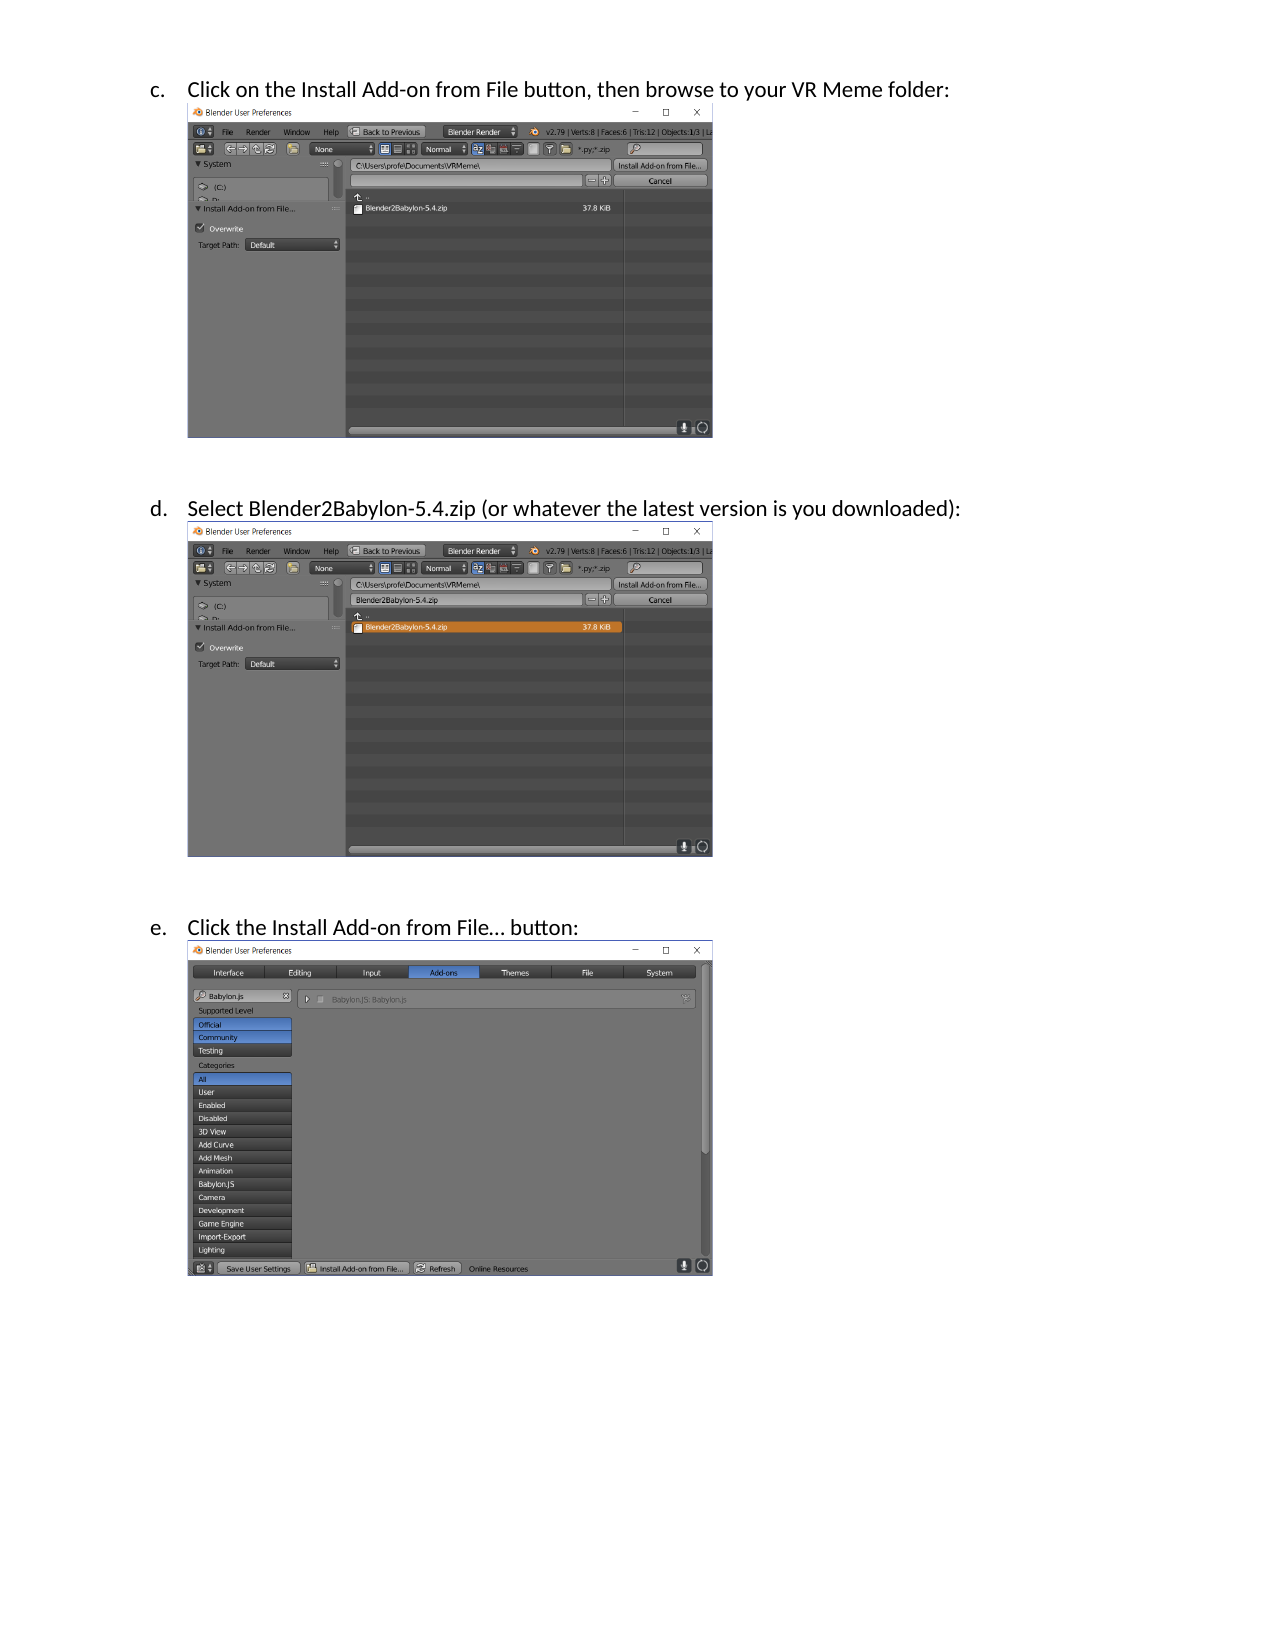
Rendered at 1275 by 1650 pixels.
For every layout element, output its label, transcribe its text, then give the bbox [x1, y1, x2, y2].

list Click on the Install Add-on from File button, then browse to your VR Meme folder: [150, 75, 1200, 494]
list Click the Install Add-on from File… button: [150, 913, 1200, 1303]
list Select Blender2Babylon-5.4.zip (or whatever the latest version is you downloaded): [150, 494, 1200, 913]
